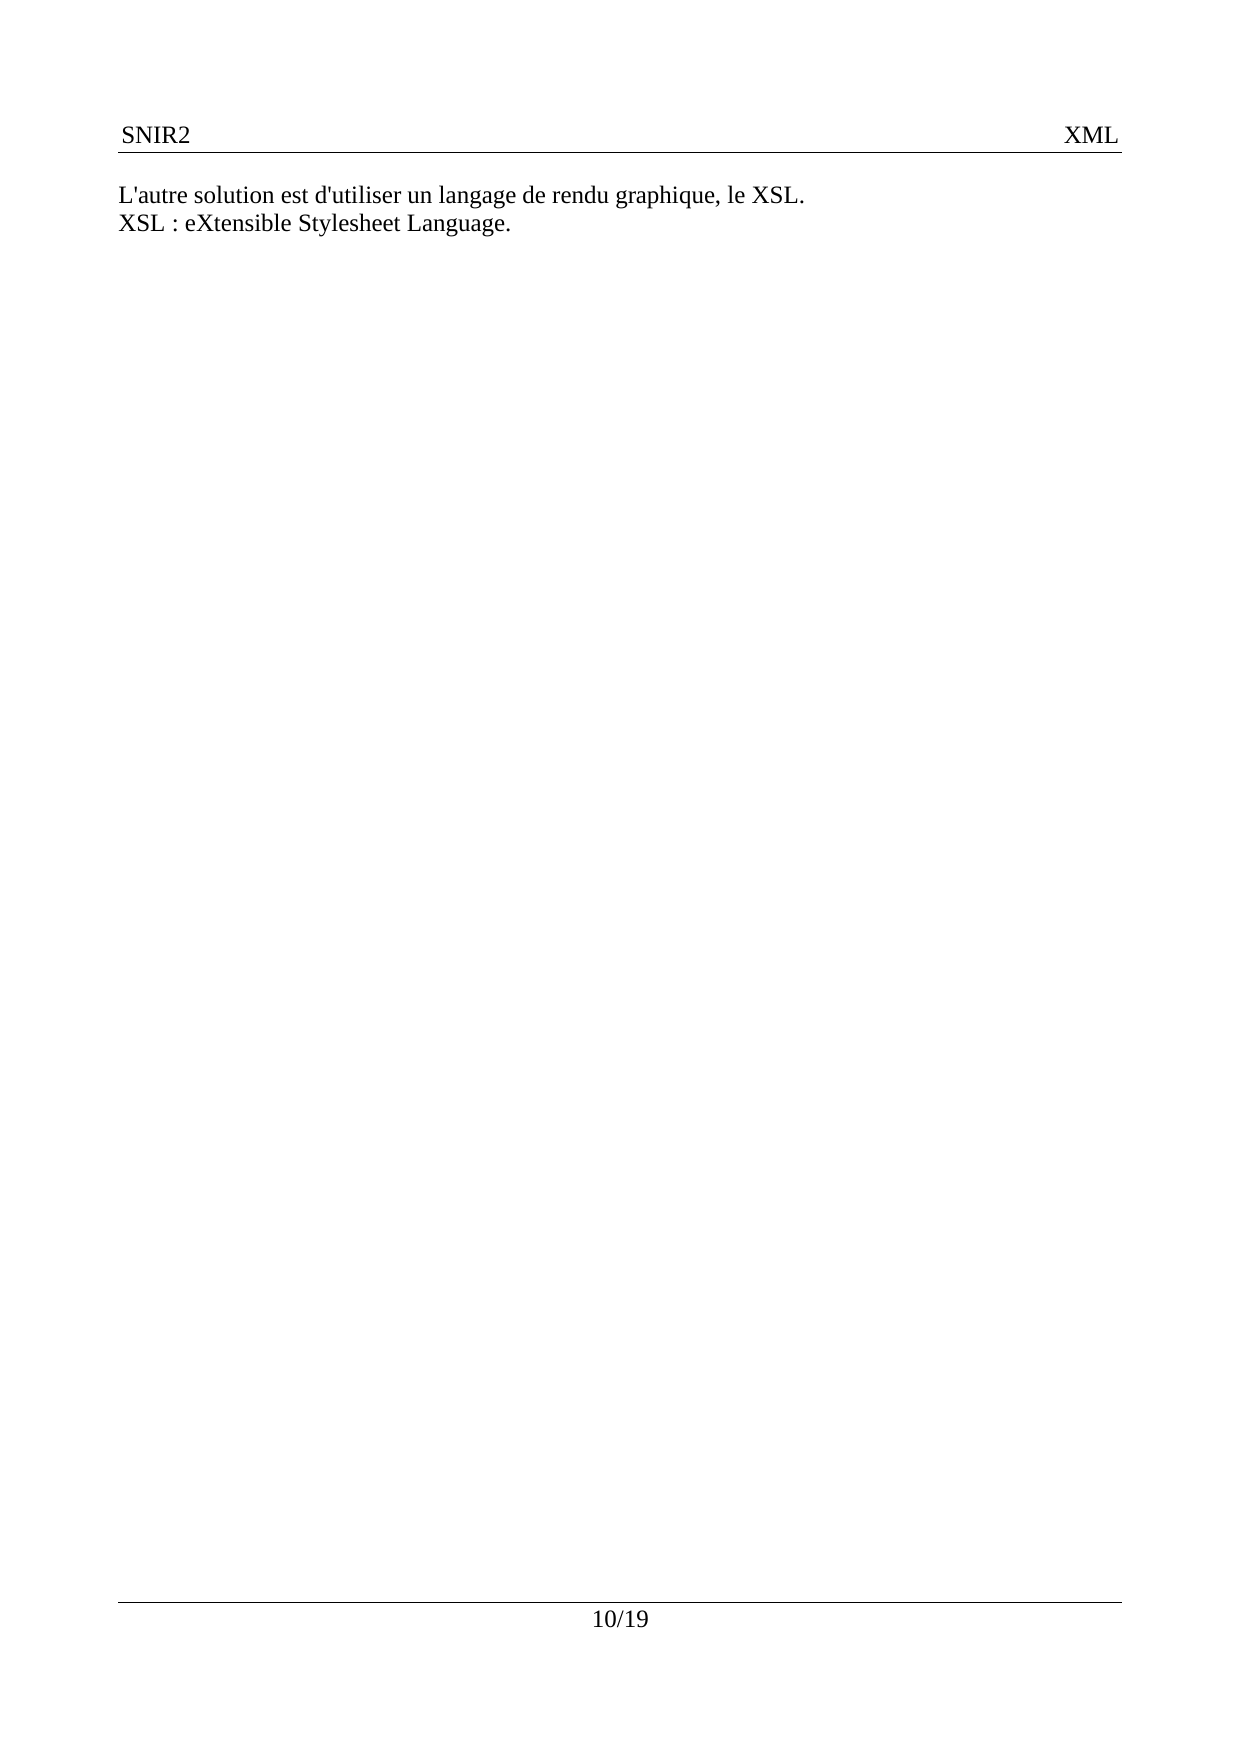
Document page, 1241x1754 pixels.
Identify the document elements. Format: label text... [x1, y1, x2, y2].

text XSL : eXtensible Stylesheet Language. [118, 209, 1122, 237]
text L'autre solution est d'utiliser un langage de rendu graphique, le XSL. [118, 181, 1122, 209]
